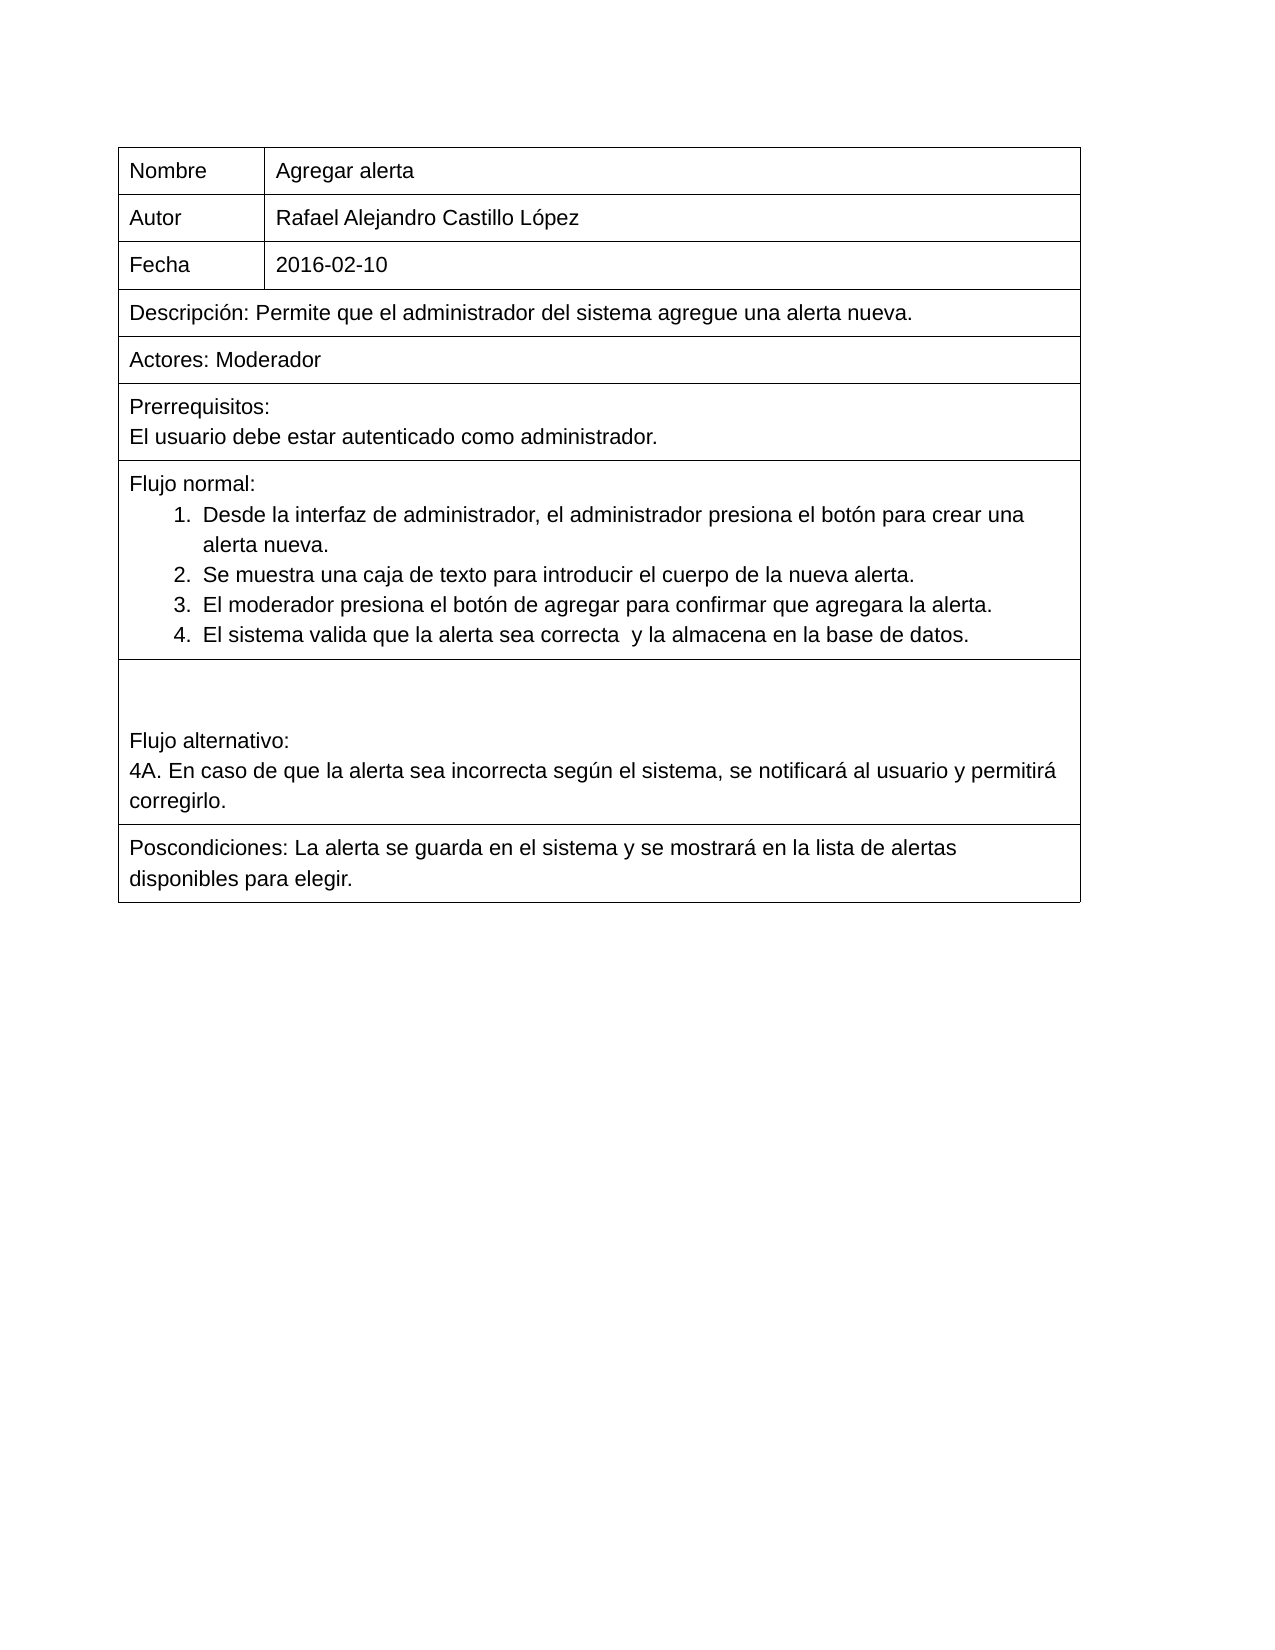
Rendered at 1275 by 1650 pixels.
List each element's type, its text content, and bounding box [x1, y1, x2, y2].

table_cell Flujo normal: Desde la interfaz de administrador, el administrador presiona el botón para crear una alerta nueva. Se muestra una caja de texto para introducir el cuerpo de la nueva alerta. El moderador presiona el botón de agregar para confirmar que agregara la alerta. El sistema valida que la alerta sea correcta y la almacena en la base de datos. [119, 461, 1080, 658]
table_cell Autor [119, 195, 264, 241]
table_cell Actores: Moderador [119, 337, 1080, 383]
table_cell Poscondiciones: La alerta se guarda en el sistema y se mostrará en la lista de alertas disponibles para elegir. [119, 825, 1080, 902]
table_cell Rafael Alejandro Castillo López [265, 195, 1080, 241]
table_cell Descripción: Permite que el administrador del sistema agregue una alerta nueva. [119, 290, 1080, 336]
table_cell Fecha [119, 242, 264, 288]
table_cell Prerrequisitos: El usuario debe estar autenticado como administrador. [119, 384, 1080, 460]
table_header Nombre [119, 148, 264, 194]
table_header Agregar alerta [265, 148, 1080, 194]
table_cell Flujo alternativo: 4A. En caso de que la alerta sea incorrecta según el sistema, se notificará al usuario y permitirá corregirlo. [119, 660, 1080, 824]
table_cell 2016-02-10 [265, 242, 1080, 288]
